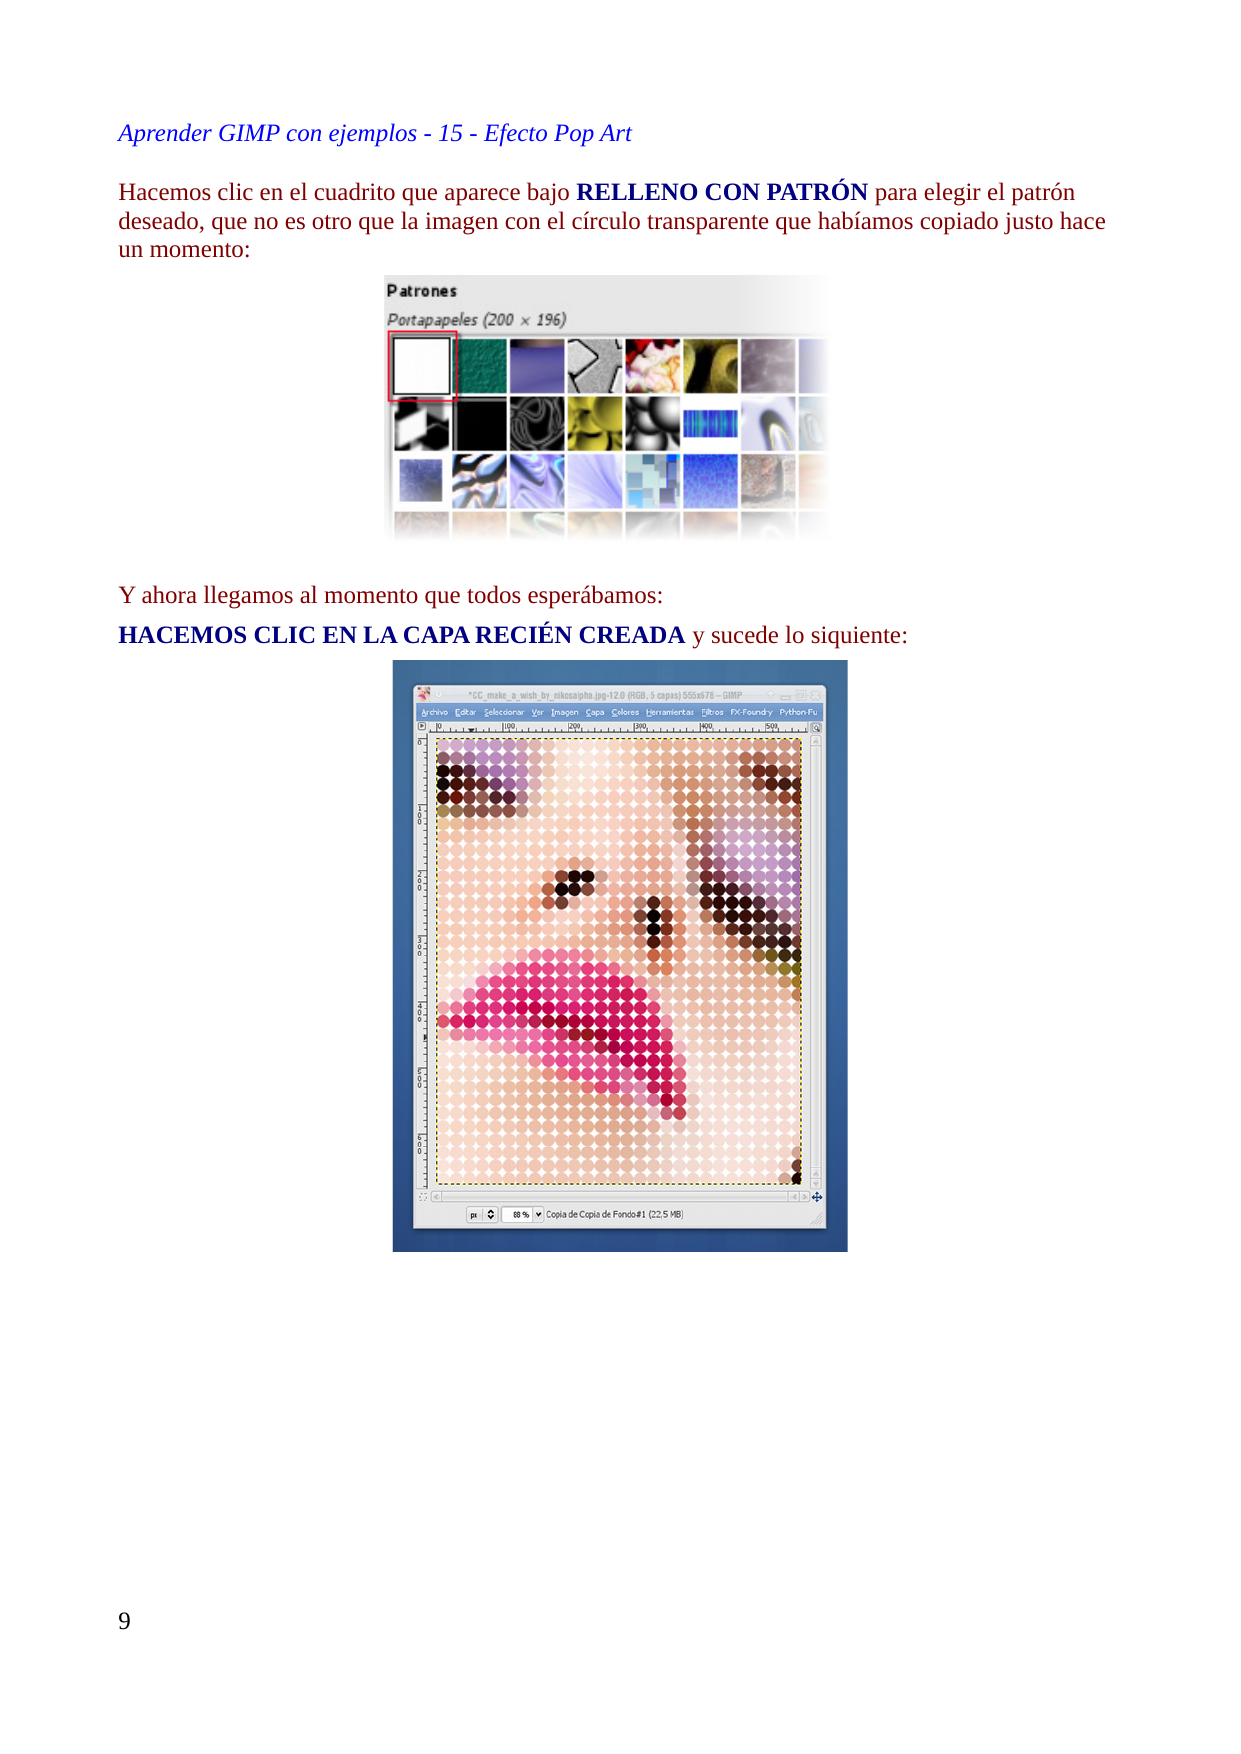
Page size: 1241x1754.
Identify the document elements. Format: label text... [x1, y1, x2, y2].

picture [392, 660, 848, 1252]
picture [383, 275, 857, 568]
text Y ahora llegamos al momento que todos esperábamos: [118, 580, 1122, 608]
text HACEMOS CLIC EN LA CAPA RECIÉN CREADA y sucede lo siquiente: [118, 620, 1122, 649]
text Hacemos clic en el cuadrito que aparece bajo RELLENO CON PATRÓN para elegir el patrón deseado, que no es otro que la imagen con el círculo transparente que habíamos copiado justo hace un momento: [118, 177, 1122, 263]
